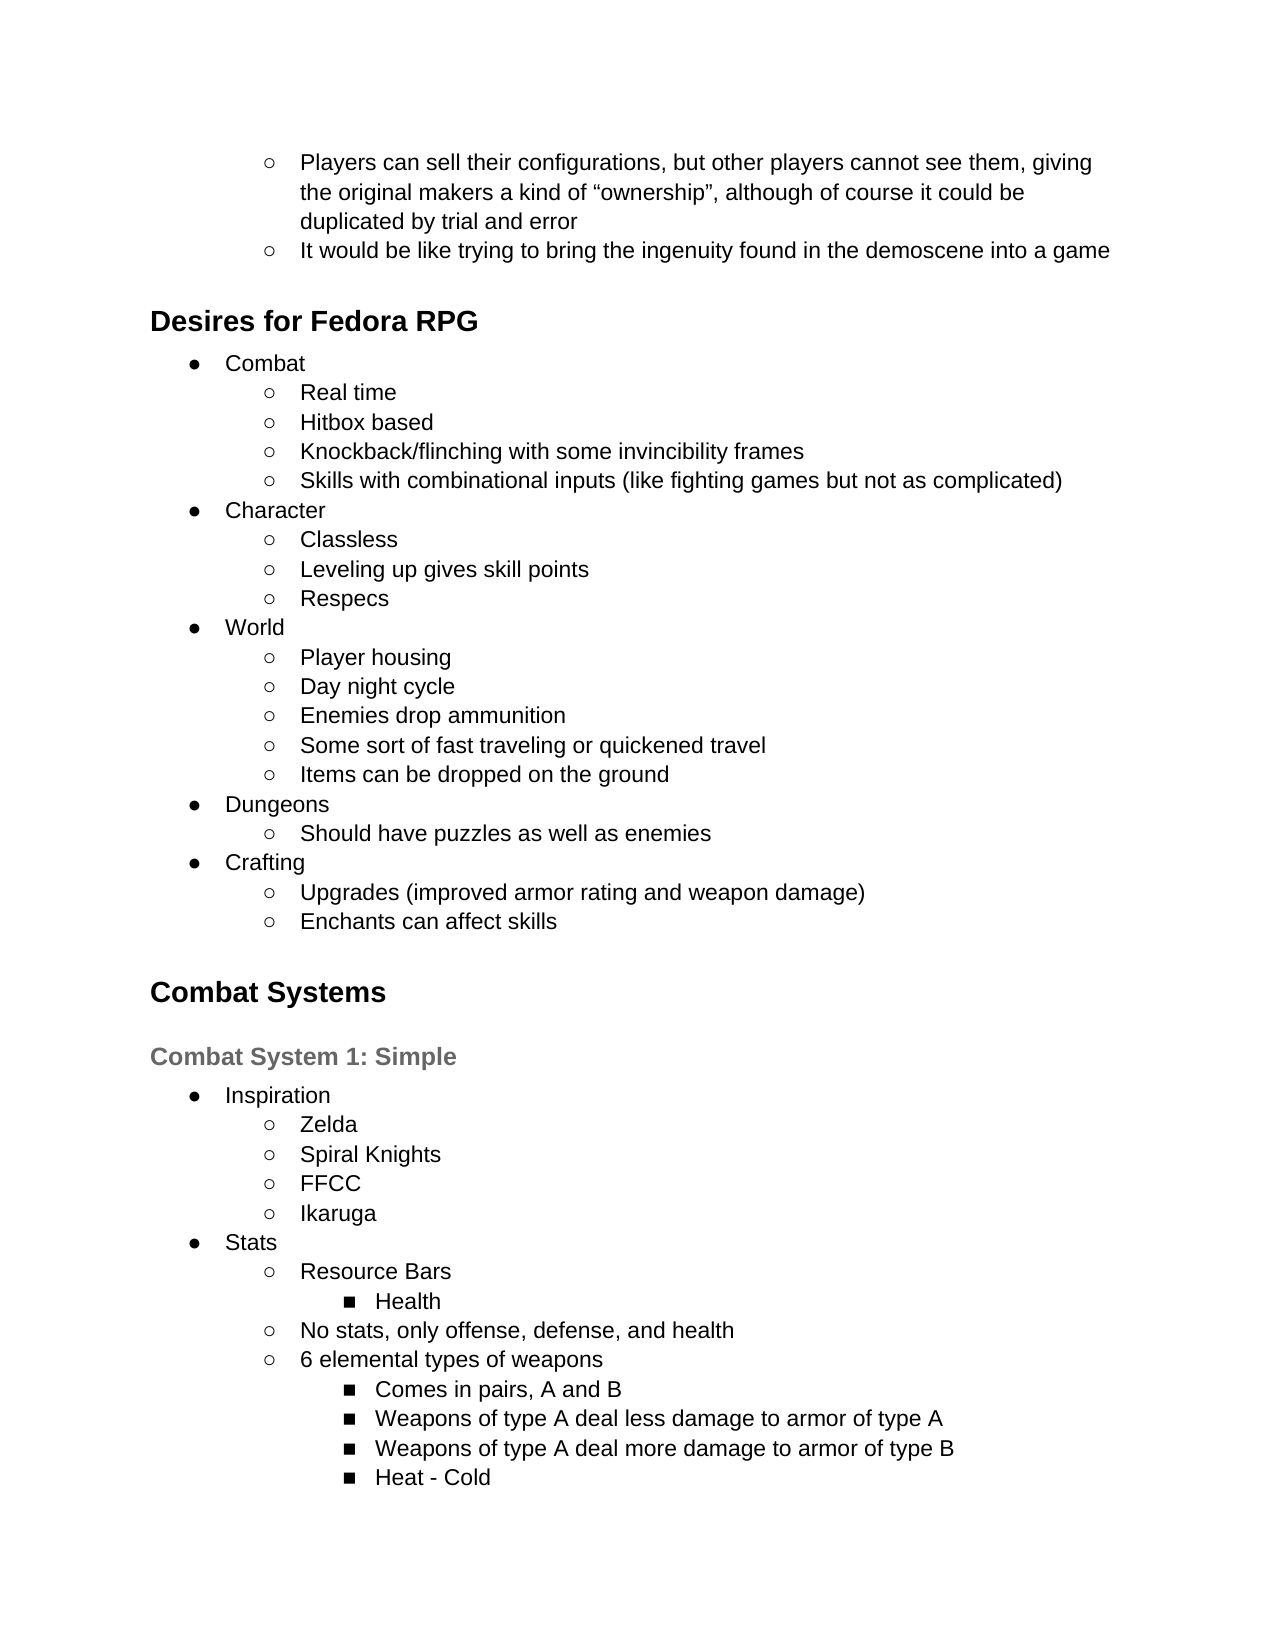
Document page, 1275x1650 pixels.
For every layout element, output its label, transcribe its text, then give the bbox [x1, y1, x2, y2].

list Enemies drop ammunition [262, 703, 1125, 729]
list Inspiration [187, 1083, 1125, 1108]
list Crafting [187, 850, 1125, 876]
list Dungeons [187, 791, 1125, 817]
list Respecs [262, 586, 1125, 611]
list Zelda [262, 1112, 1125, 1138]
list Real time [262, 380, 1125, 406]
list Weapons of type A deal more damage to armor of type B [150, 1435, 1125, 1461]
list Comes in pairs, A and B [150, 1376, 1125, 1402]
list Hitbox based [262, 409, 1125, 435]
list It would be like trying to bring the ingenuity found in the demoscene into a game [262, 238, 1125, 264]
list Should have puzzles as well as enemies [262, 821, 1125, 846]
list Ikaruga [262, 1200, 1125, 1226]
list Stats [187, 1229, 1125, 1255]
list Day night cycle [262, 674, 1125, 699]
list Health [150, 1288, 1125, 1314]
list Items can be dropped on the ground [262, 762, 1125, 788]
list Players can sell their configurations, but other players cannot see them, giving the original makers a kind of “ownership”, although of course it could be duplicated by trial and error [262, 150, 1125, 234]
list Enchants can affect skills [262, 909, 1125, 934]
list Knockback/flinching with some invincibility frames [262, 439, 1125, 464]
list No stats, only offense, defense, and health [262, 1318, 1125, 1343]
list Upgrades (improved armor rating and weapon damage) [262, 879, 1125, 905]
list Spiral Knights [262, 1141, 1125, 1167]
list Some sort of fast traveling or quickened travel [262, 733, 1125, 758]
subtitle Combat System 1: Simple [150, 1042, 1125, 1070]
list Resource Bars [262, 1259, 1125, 1284]
list Combat [187, 351, 1125, 376]
list Character [187, 498, 1125, 523]
list 6 elemental types of weapons [262, 1347, 1125, 1373]
list Skills with combinational inputs (like fighting games but not as complicated) [262, 468, 1125, 494]
list FFCC [262, 1171, 1125, 1196]
list Weapons of type A deal less damage to armor of type A [150, 1406, 1125, 1431]
subtitle Combat Systems [150, 976, 1125, 1008]
list Player housing [262, 644, 1125, 670]
list Leveling up gives skill points [262, 556, 1125, 582]
list World [187, 615, 1125, 641]
subtitle Desires for Fedora RPG [150, 305, 1125, 338]
list Classless [262, 527, 1125, 553]
list Heat - Cold [150, 1464, 1125, 1490]
